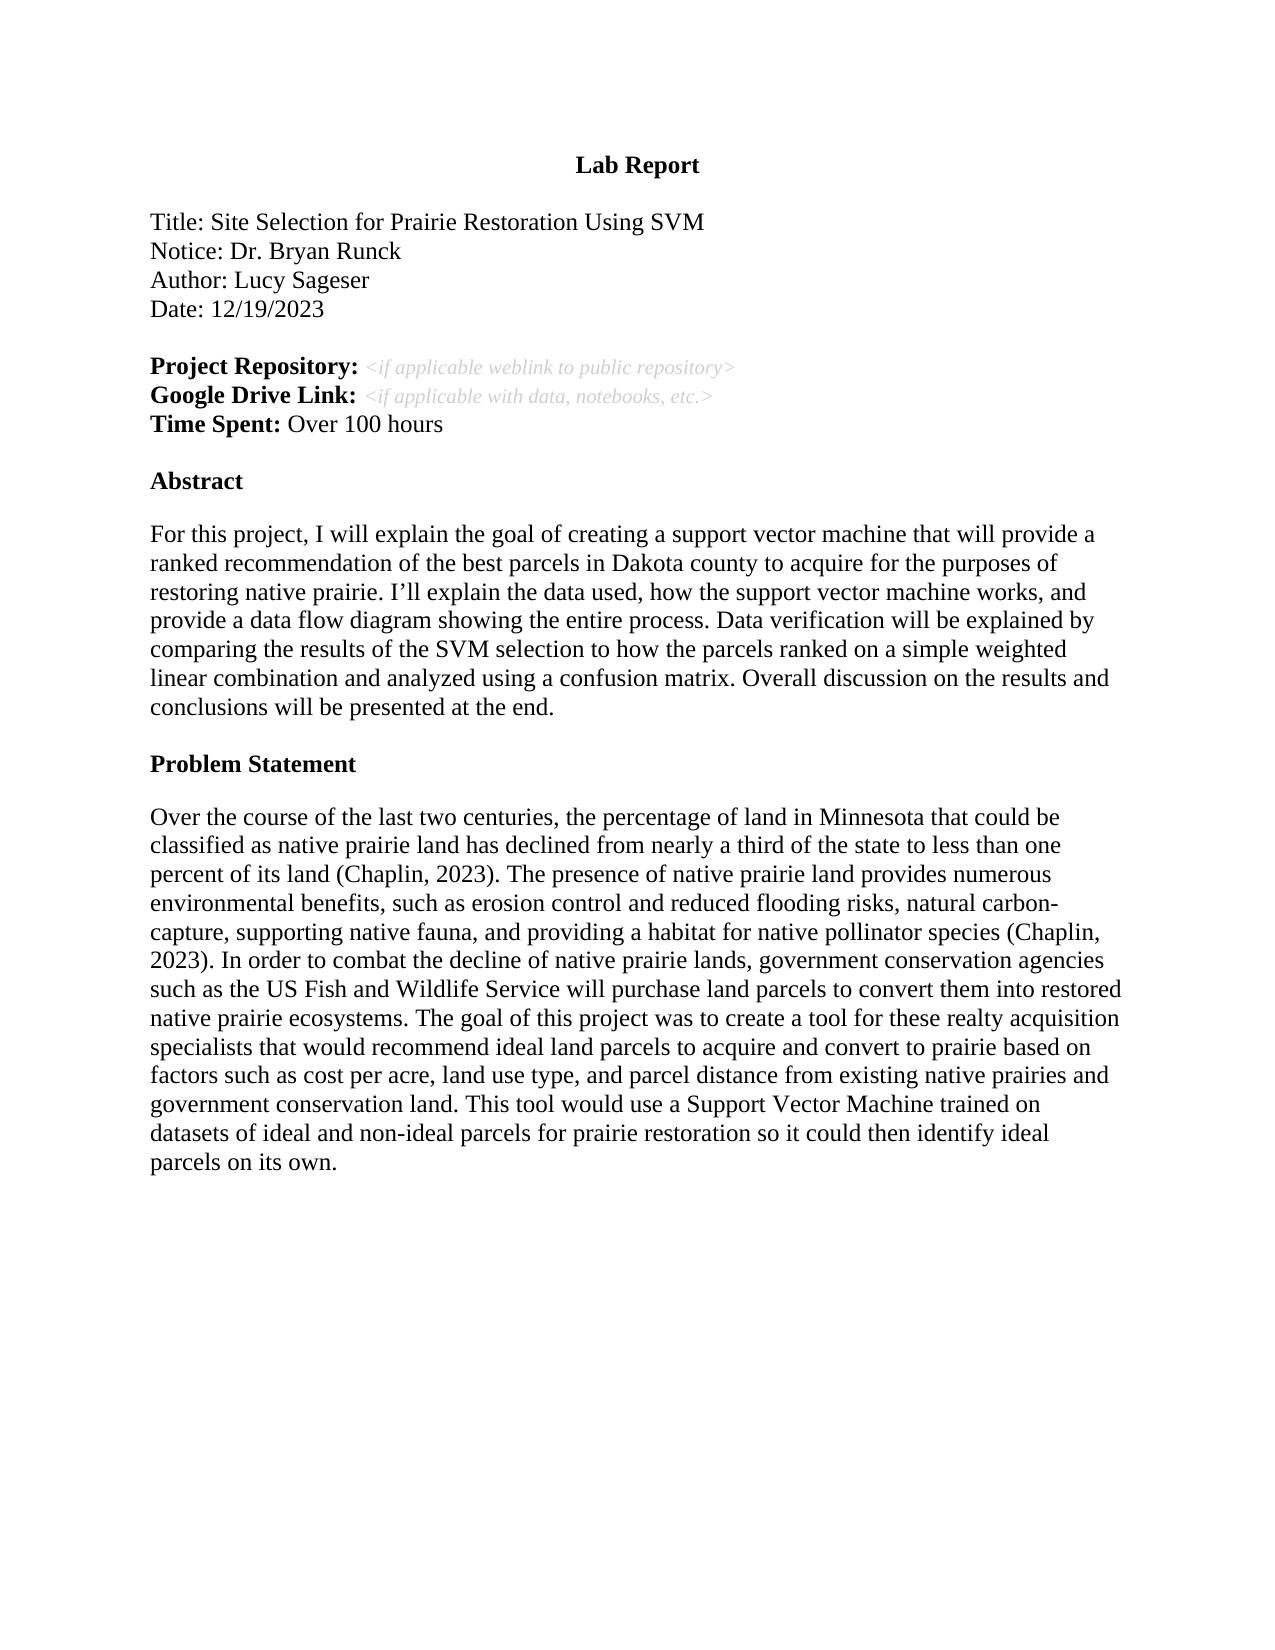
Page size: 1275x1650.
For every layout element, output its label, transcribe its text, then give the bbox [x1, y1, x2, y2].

text Time Spent: Over 100 hours [150, 409, 1125, 437]
text Author: Lucy Sageser [150, 265, 1125, 294]
text Problem Statement [150, 749, 1125, 778]
text Lab Report [150, 150, 1125, 179]
text Project Repository: <if applicable weblink to public repository> [150, 351, 1125, 380]
text For this project, I will explain the goal of creating a support vector machine that will provide a ranked recommendation of the best parcels in Dakota county to acquire for the purposes of restoring native prairie. I’ll explain the data used, how the support vector machine works, and provide a data flow diagram showing the entire process. Data verification will be explained by comparing the results of the SVM selection to how the parcels ranked on a simple weighted linear combination and analyzed using a confusion matrix. Overall discussion on the results and conclusions will be presented at the end. [150, 519, 1125, 720]
text Abstract [150, 466, 1125, 495]
text Notice: Dr. Bryan Runck [150, 236, 1125, 265]
text Title: Site Selection for Prairie Restoration Using SVM [150, 207, 1125, 236]
text Google Drive Link: <if applicable with data, notebooks, etc.> [150, 380, 1125, 409]
text Date: 12/19/2023 [150, 294, 1125, 322]
text Over the course of the last two centuries, the percentage of land in Minnesota that could be classified as native prairie land has declined from nearly a third of the state to less than one percent of its land (Chaplin, 2023). The presence of native prairie land provides numerous environmental benefits, such as erosion control and reduced flooding risks, natural carbon-capture, supporting native fauna, and providing a habitat for native pollinator species (Chaplin, 2023). In order to combat the decline of native prairie lands, government conservation agencies such as the US Fish and Wildlife Service will purchase land parcels to convert them into restored native prairie ecosystems. The goal of this project was to create a tool for these realty acquisition specialists that would recommend ideal land parcels to acquire and convert to prairie based on factors such as cost per acre, land use type, and parcel distance from existing native prairies and government conservation land. This tool would use a Support Vector Machine trained on datasets of ideal and non-ideal parcels for prairie restoration so it could then identify ideal parcels on its own. [150, 802, 1125, 1176]
